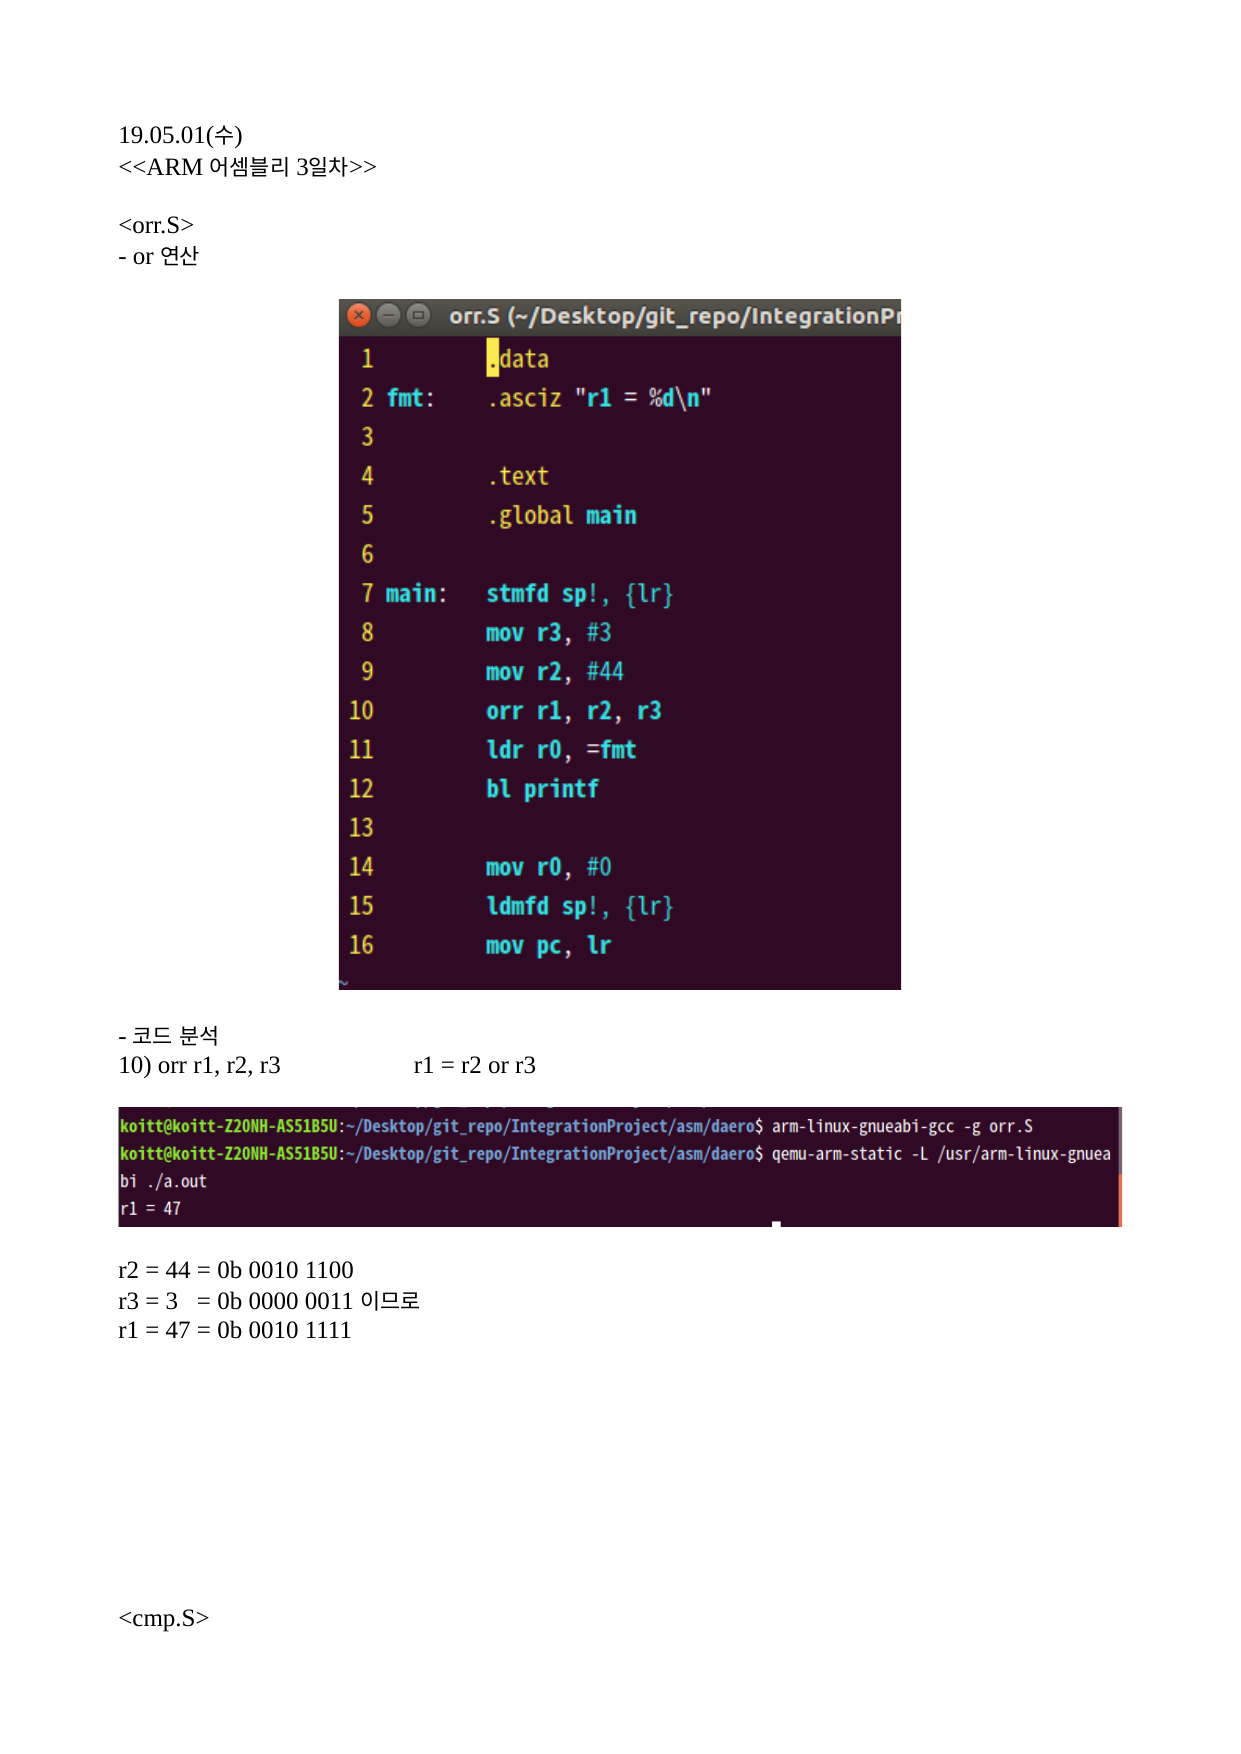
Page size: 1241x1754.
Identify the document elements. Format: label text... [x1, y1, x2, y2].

text 10) orr r1, r2, r3 r1 = r2 or r3 [118, 1050, 1122, 1079]
text <<ARM 어셈블리 3일차>> [118, 150, 1122, 181]
text - or 연산 [118, 239, 1122, 271]
picture [338, 299, 902, 990]
text <orr.S> [118, 210, 1122, 239]
text - 코드 분석 [118, 1019, 1122, 1050]
picture [118, 1107, 1123, 1227]
text r3 = 3 = 0b 0000 0011 이므로 [118, 1284, 1122, 1315]
text r2 = 44 = 0b 0010 1100 [118, 1255, 1122, 1284]
text 19.05.01(수) [118, 118, 1122, 150]
text r1 = 47 = 0b 0010 1111 [118, 1315, 1122, 1344]
text <cmp.S> [118, 1603, 1122, 1632]
